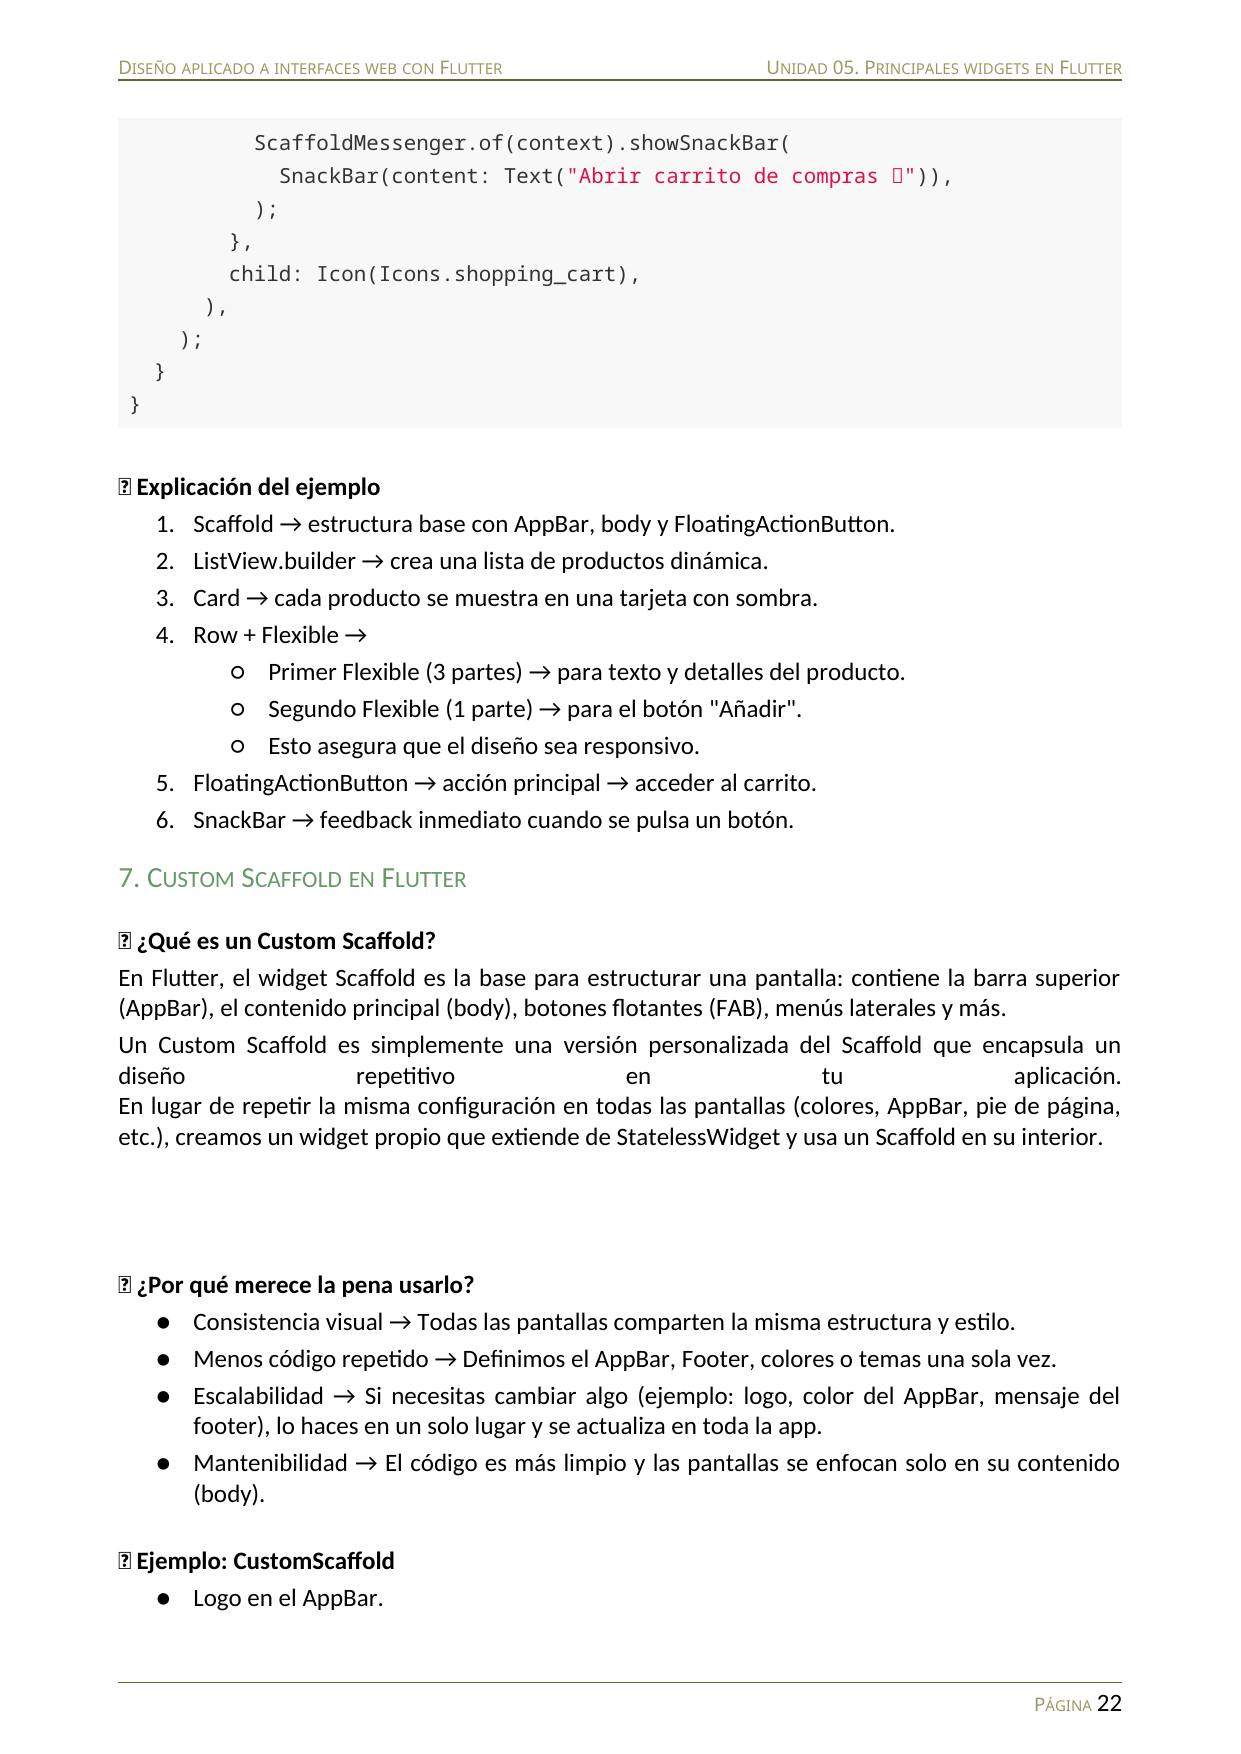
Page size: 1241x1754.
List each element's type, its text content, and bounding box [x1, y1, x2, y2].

subtitle 7. Custom Scaffold en Flutter [118, 859, 1122, 895]
text 🔎 Explicación del ejemplo [118, 471, 1122, 502]
list Row + Flexible → [156, 619, 1122, 649]
list Mantenibilidad → El código es más limpio y las pantallas se enfocan solo en su contenido (body). [156, 1447, 1122, 1539]
list FloatingActionButton → acción principal → acceder al carrito. [156, 767, 1122, 797]
list Consistencia visual → Todas las pantallas comparten la misma estructura y estilo. [156, 1306, 1122, 1336]
list Primer Flexible (3 partes) → para texto y detalles del producto. [231, 656, 1122, 686]
text Un Custom Scaffold es simplemente una versión personalizada del Scaffold que encapsula un diseño repetitivo en tu aplicación. En lugar de repetir la misma configuración en todas las pantallas (colores, AppBar, pie de página, etc.), creamos un widget propio que extiende de StatelessWidget y usa un Scaffold en su interior. [118, 1029, 1122, 1151]
list Esto asegura que el diseño sea responsivo. [231, 730, 1122, 760]
list Logo en el AppBar. [156, 1582, 1122, 1613]
list Card → cada producto se muestra en una tarjeta con sombra. [156, 582, 1122, 612]
text 🔹 Ejemplo: CustomScaffold [118, 1545, 1122, 1576]
list Scaffold → estructura base con AppBar, body y FloatingActionButton. [156, 508, 1122, 538]
list Escalabilidad → Si necesitas cambiar algo (ejemplo: logo, color del AppBar, mensaje del footer), lo haces en un solo lugar y se actualiza en toda la app. [156, 1380, 1122, 1441]
list ListView.builder → crea una lista de productos dinámica. [156, 545, 1122, 576]
list Menos código repetido → Definimos el AppBar, Footer, colores o temas una sola vez. [156, 1343, 1122, 1373]
text En Flutter, el widget Scaffold es la base para estructurar una pantalla: contiene la barra superior (AppBar), el contenido principal (body), botones flotantes (FAB), menús laterales y más. [118, 962, 1122, 1023]
table_header ScaffoldMessenger.of(context).showSnackBar( SnackBar(content: Text("Abrir carrito de compras 🛒")), ); }, child: Icon(Icons.shopping_cart), ), ); } } [118, 118, 1122, 428]
text 🔹 ¿Qué es un Custom Scaffold? [118, 925, 1122, 955]
text 🔹 ¿Por qué merece la pena usarlo? [118, 1269, 1122, 1299]
list SnackBar → feedback inmediato cuando se pulsa un botón. [156, 804, 1122, 834]
list Segundo Flexible (1 parte) → para el botón "Añadir". [231, 693, 1122, 723]
